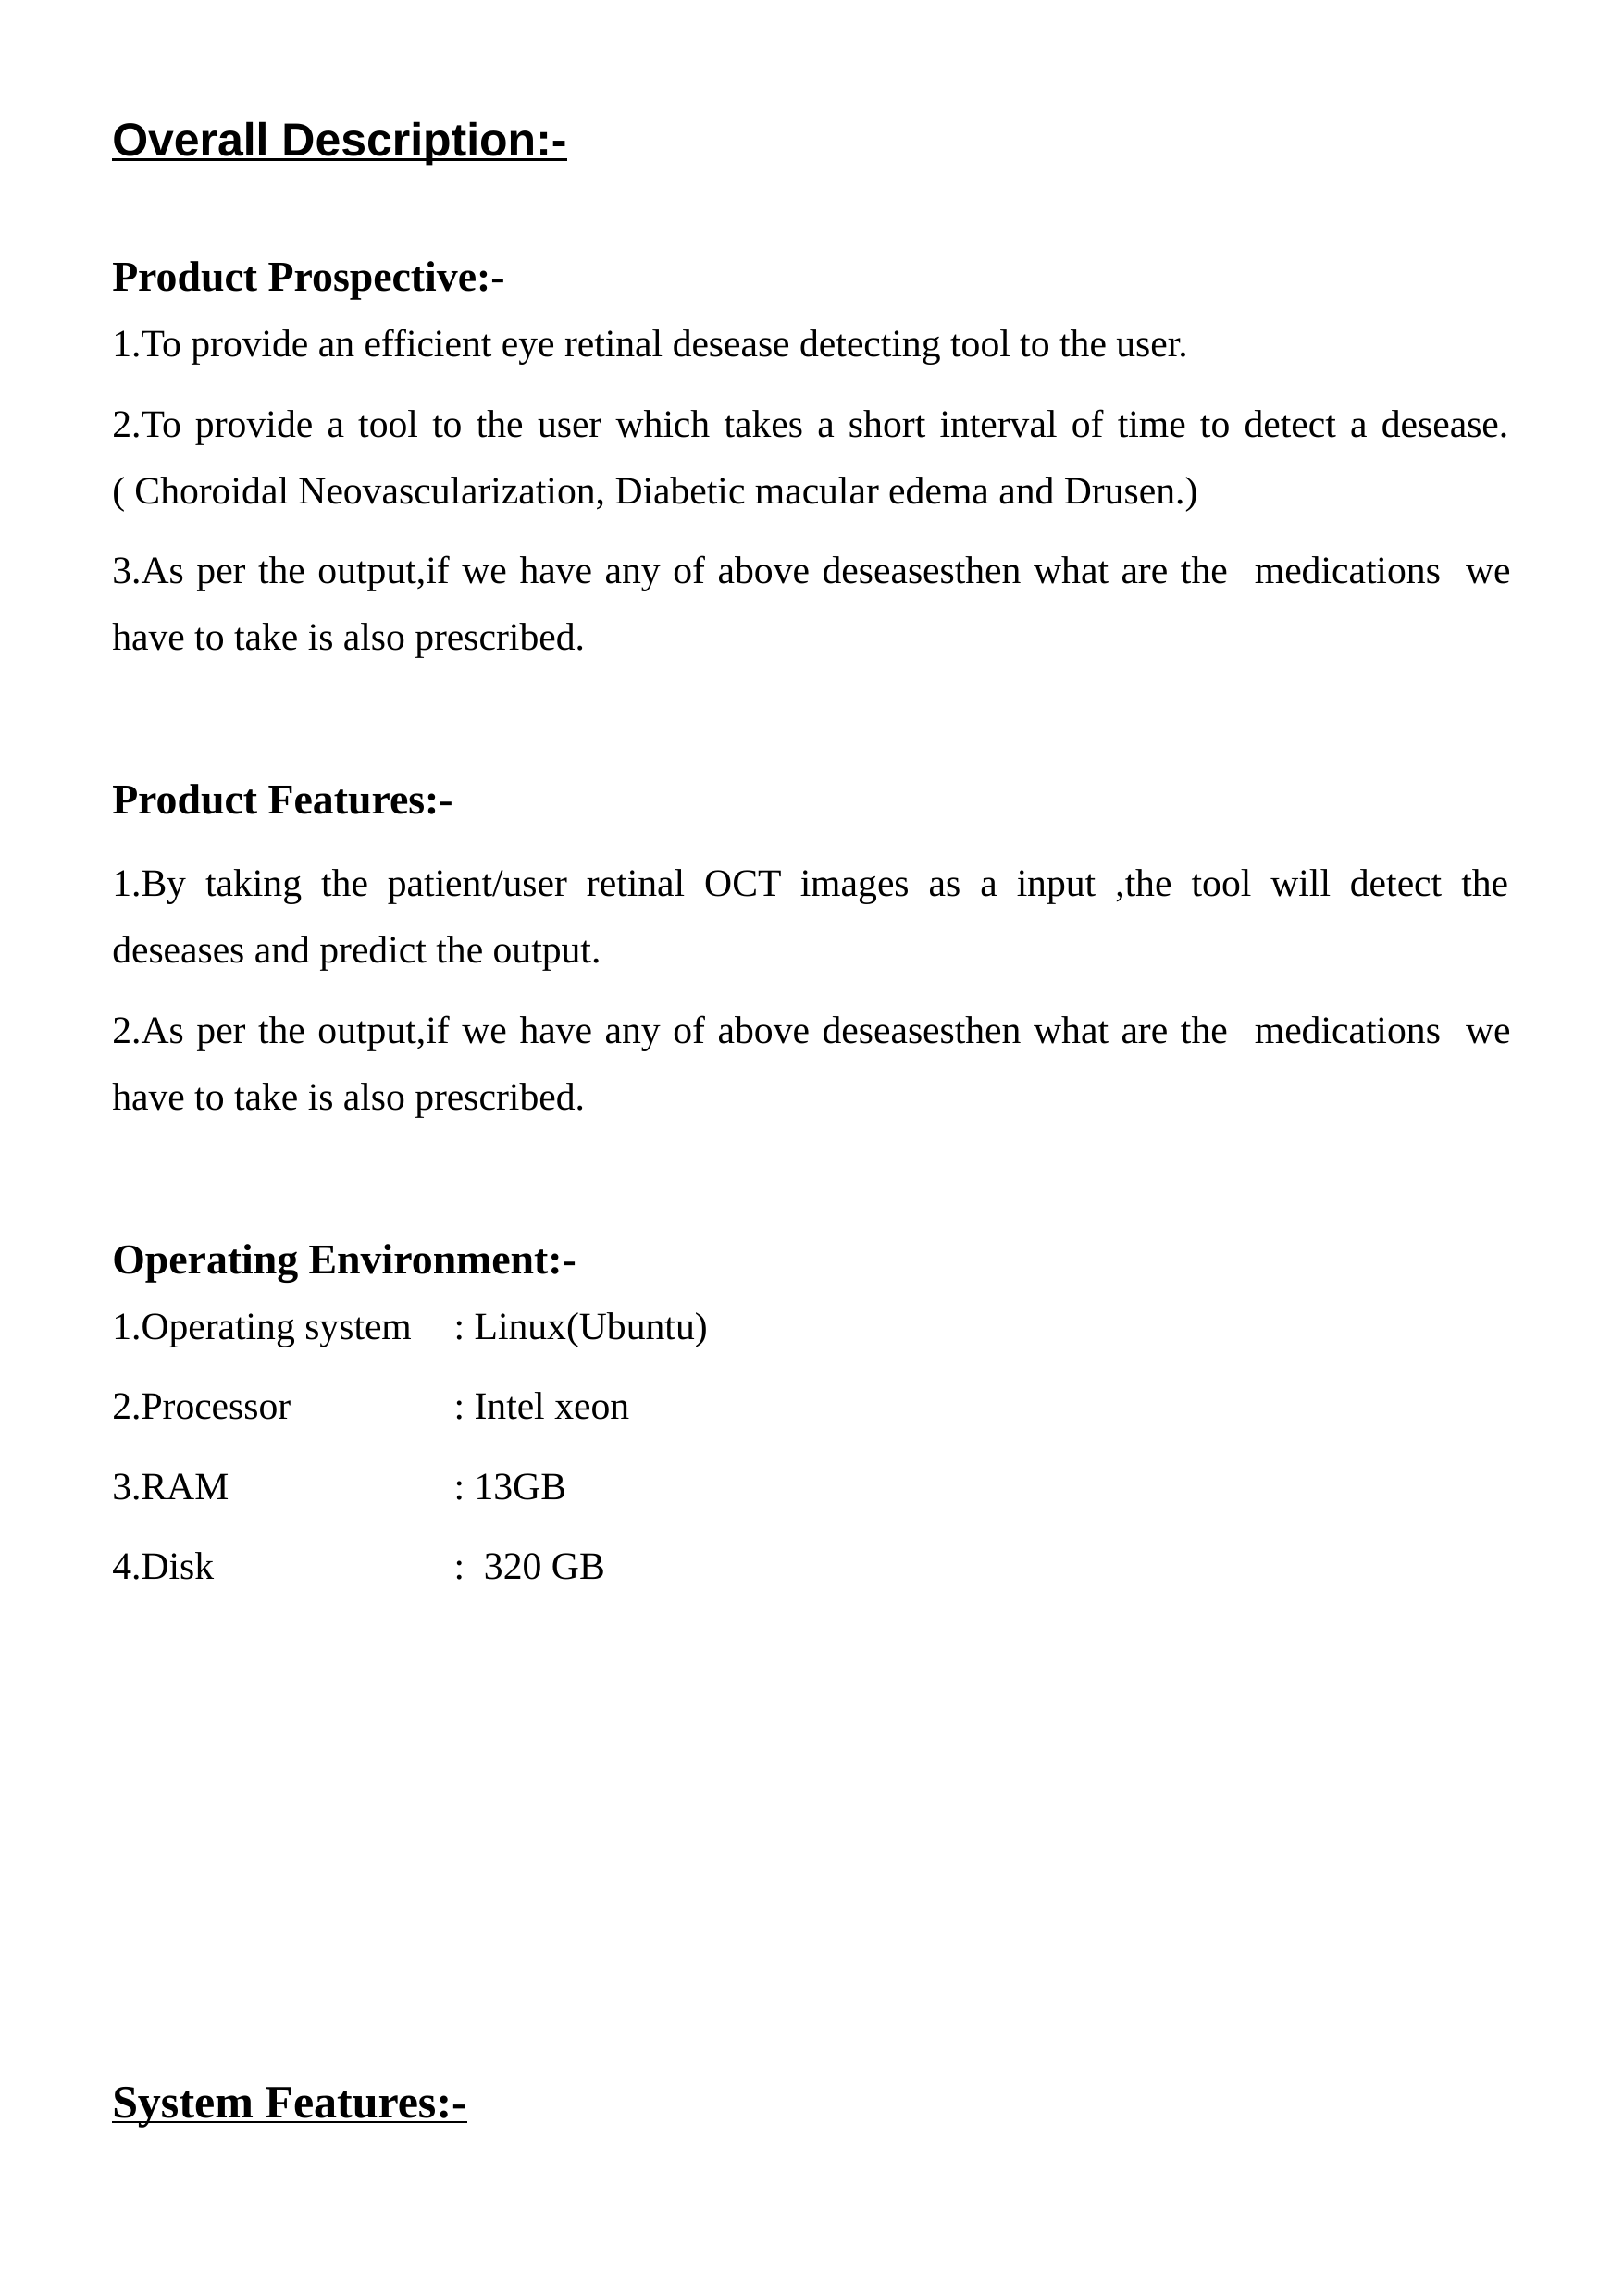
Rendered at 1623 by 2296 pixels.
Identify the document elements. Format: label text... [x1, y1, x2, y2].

text 2.To provide a tool to the user which takes a short interval of time to detect a desease.( Choroidal Neovascularization, Diabetic macular edema and Drusen.) [112, 401, 1511, 512]
text 4.Disk : 320 GB [112, 1544, 1511, 1588]
text System Features:- [112, 2075, 1511, 2128]
text 2.As per the output,if we have any of above deseasesthen what are the medications we have to take is also prescribed. [112, 1007, 1511, 1118]
text 2.Processor : Intel xeon [112, 1384, 1511, 1428]
text Operating Environment:- [112, 1234, 1511, 1283]
text 3.As per the output,if we have any of above deseasesthen what are the medications we have to take is also prescribed. [112, 548, 1511, 658]
subtitle Overall Description:- [112, 112, 1511, 165]
text 1.By taking the patient/user retinal OCT images as a input ,the tool will detect the deseases and predict the output. [112, 861, 1511, 972]
text Product Prospective:- [112, 252, 1511, 300]
text Product Features:- [112, 774, 1511, 823]
text 3.RAM : 13GB [112, 1463, 1511, 1508]
text 1.To provide an efficient eye retinal desease detecting tool to the user. [112, 321, 1511, 366]
text 1.Operating system : Linux(Ubuntu) [112, 1303, 1511, 1347]
